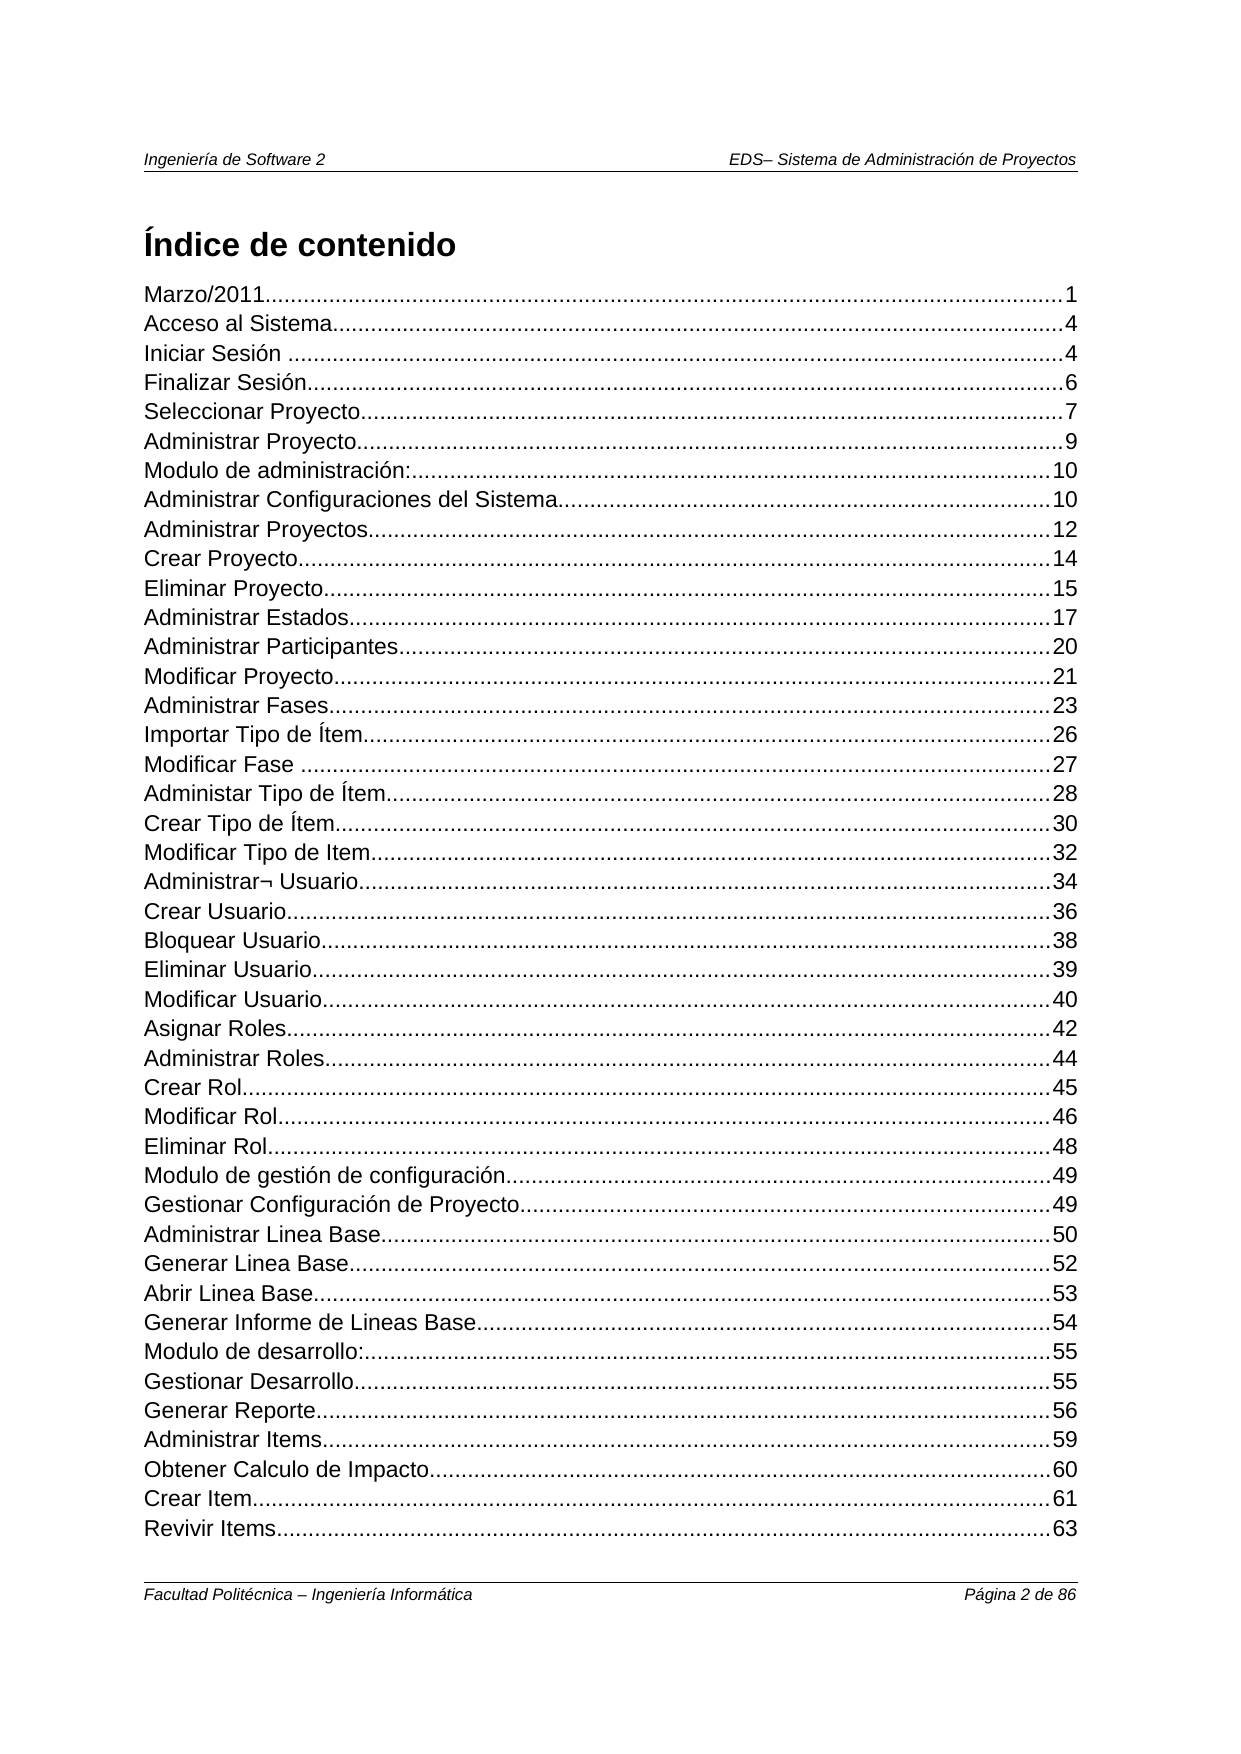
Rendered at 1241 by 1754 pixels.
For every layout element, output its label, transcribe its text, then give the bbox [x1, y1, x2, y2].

subtitle Índice de contenido [144, 226, 1078, 263]
text Seleccionar Proyecto 7 [144, 399, 1078, 425]
text Administrar Linea Base 50 [144, 1222, 1078, 1247]
text Generar Reporte 56 [144, 1398, 1078, 1423]
text Importar Tipo de Ítem 26 [144, 722, 1078, 748]
text Administrar Items 59 [144, 1427, 1078, 1453]
text Eliminar Proyecto 15 [144, 575, 1078, 601]
text Crear Usuario 36 [144, 898, 1078, 924]
text Bloquear Usuario 38 [144, 928, 1078, 953]
text Gestionar Desarrollo 55 [144, 1368, 1078, 1394]
text Obtener Calculo de Impacto 60 [144, 1457, 1078, 1482]
text Administrar Configuraciones del Sistema 10 [144, 487, 1078, 513]
text Modulo de administración: 10 [144, 458, 1078, 483]
text Modificar Rol 46 [144, 1104, 1078, 1130]
text Administar Tipo de Ítem 28 [144, 781, 1078, 807]
text Administrar Proyecto 9 [144, 428, 1078, 454]
text Eliminar Rol 48 [144, 1133, 1078, 1159]
text Crear Item 61 [144, 1486, 1078, 1512]
text Finalizar Sesión 6 [144, 370, 1078, 395]
text Administrar Participantes 20 [144, 634, 1078, 660]
text Modulo de desarrollo: 55 [144, 1339, 1078, 1365]
text Administrar¬ Usuario 34 [144, 869, 1078, 895]
text Administrar Fases 23 [144, 693, 1078, 718]
text Abrir Linea Base 53 [144, 1280, 1078, 1306]
text Asignar Roles 42 [144, 1016, 1078, 1042]
text Modificar Fase 27 [144, 752, 1078, 777]
text Modificar Tipo de Item 32 [144, 840, 1078, 865]
text Modificar Proyecto 21 [144, 663, 1078, 689]
text Acceso al Sistema 4 [144, 311, 1078, 337]
text Crear Proyecto 14 [144, 546, 1078, 572]
text Administrar Roles 44 [144, 1045, 1078, 1071]
text Crear Rol 45 [144, 1075, 1078, 1100]
text Gestionar Configuración de Proyecto 49 [144, 1192, 1078, 1218]
text Modulo de gestión de configuración 49 [144, 1163, 1078, 1188]
text Generar Linea Base 52 [144, 1251, 1078, 1277]
text Marzo/2011 1 [144, 282, 1078, 307]
text Iniciar Sesión 4 [144, 340, 1078, 366]
text Crear Tipo de Ítem 30 [144, 810, 1078, 836]
text Eliminar Usuario 39 [144, 957, 1078, 983]
text Generar Informe de Lineas Base 54 [144, 1310, 1078, 1335]
text Revivir Items 63 [144, 1515, 1078, 1541]
text Administrar Proyectos 12 [144, 517, 1078, 542]
text Modificar Usuario 40 [144, 987, 1078, 1012]
text Administrar Estados 17 [144, 605, 1078, 630]
